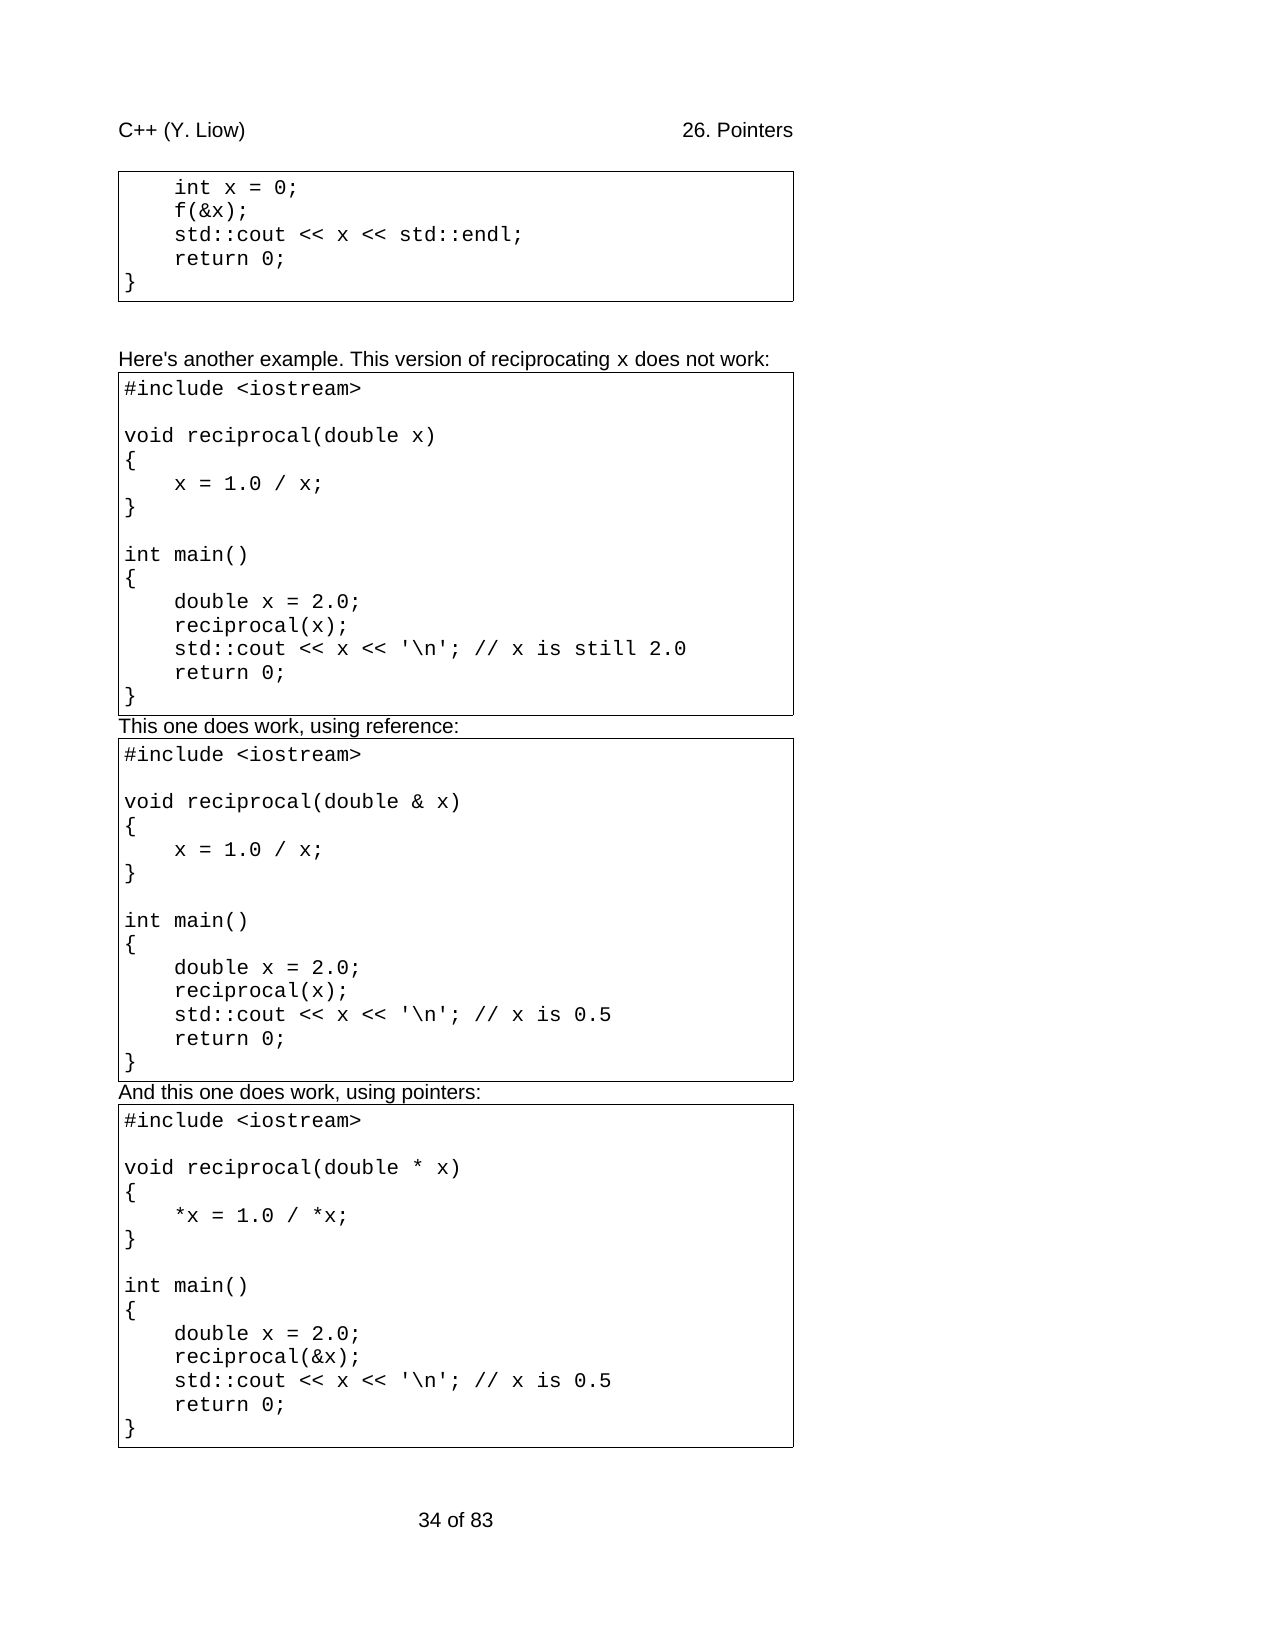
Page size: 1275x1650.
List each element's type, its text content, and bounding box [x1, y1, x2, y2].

table_header #include <iostream> void reciprocal(double & x) { x = 1.0 / x; } int main() { double x = 2.0; reciprocal(x); std::cout << x << '\n'; // x is 0.5 return 0; } [119, 739, 793, 1081]
text This one does work, using reference: [118, 716, 793, 738]
table_header int x = 0; f(&x); std::cout << x << std::endl; return 0; } [119, 172, 793, 301]
table_header #include <iostream> void reciprocal(double * x) { *x = 1.0 / *x; } int main() { double x = 2.0; reciprocal(&x); std::cout << x << '\n'; // x is 0.5 return 0; } [119, 1105, 793, 1447]
text Here's another example. This version of reciprocating x does not work: [118, 347, 793, 372]
table_header #include <iostream> void reciprocal(double x) { x = 1.0 / x; } int main() { double x = 2.0; reciprocal(x); std::cout << x << '\n'; // x is still 2.0 return 0; } [119, 373, 793, 715]
text And this one does work, using pointers: [118, 1082, 793, 1104]
